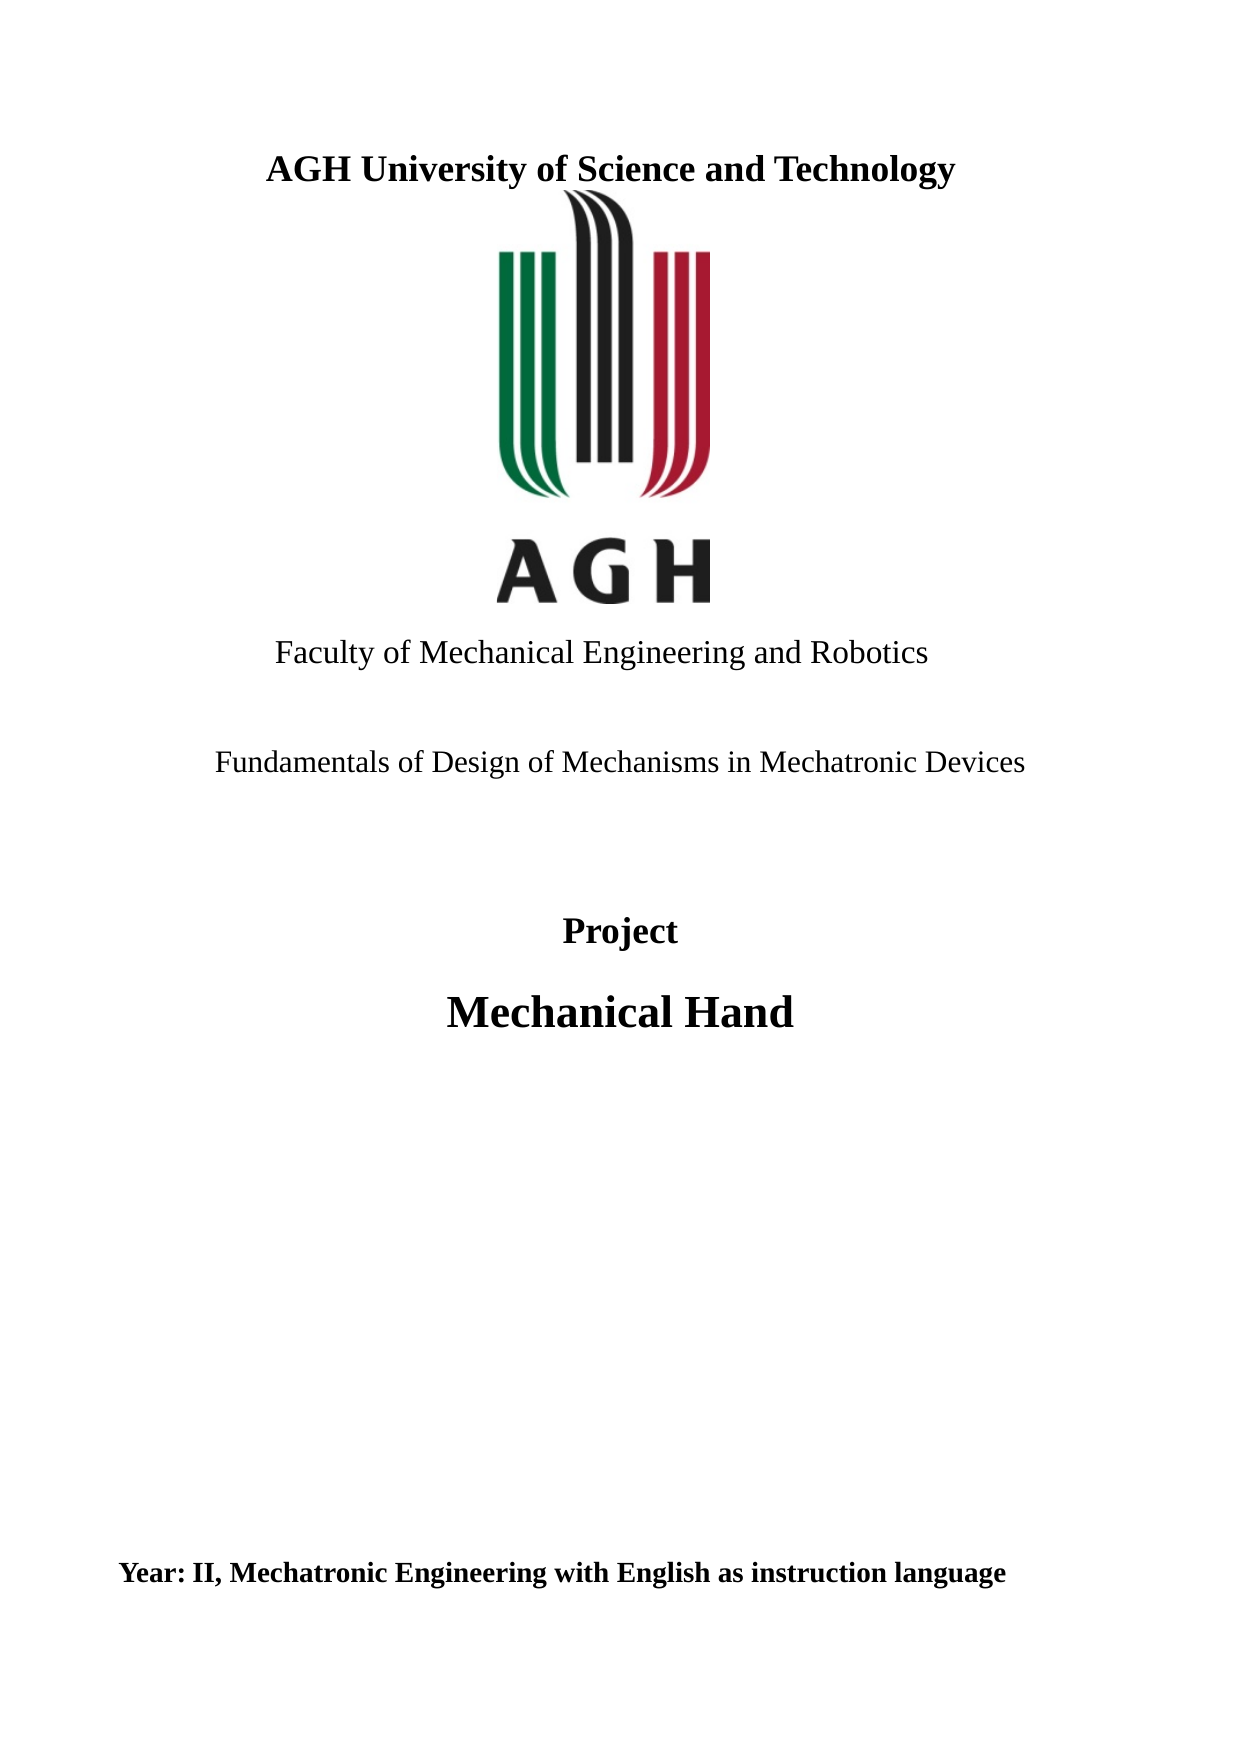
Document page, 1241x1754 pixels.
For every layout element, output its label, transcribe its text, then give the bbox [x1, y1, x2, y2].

text Faculty of Mechanical Engineering and Robotics [118, 633, 1085, 671]
text Year: II, Mechatronic Engineering with English as instruction language [118, 1555, 1122, 1589]
text Mechanical Hand [118, 985, 1122, 1038]
text Project [118, 908, 1122, 951]
text AGH University of Science and Technology [192, 147, 1122, 190]
text Fundamentals of Design of Mechanisms in Mechatronic Devices [118, 743, 1122, 779]
picture [496, 190, 710, 604]
